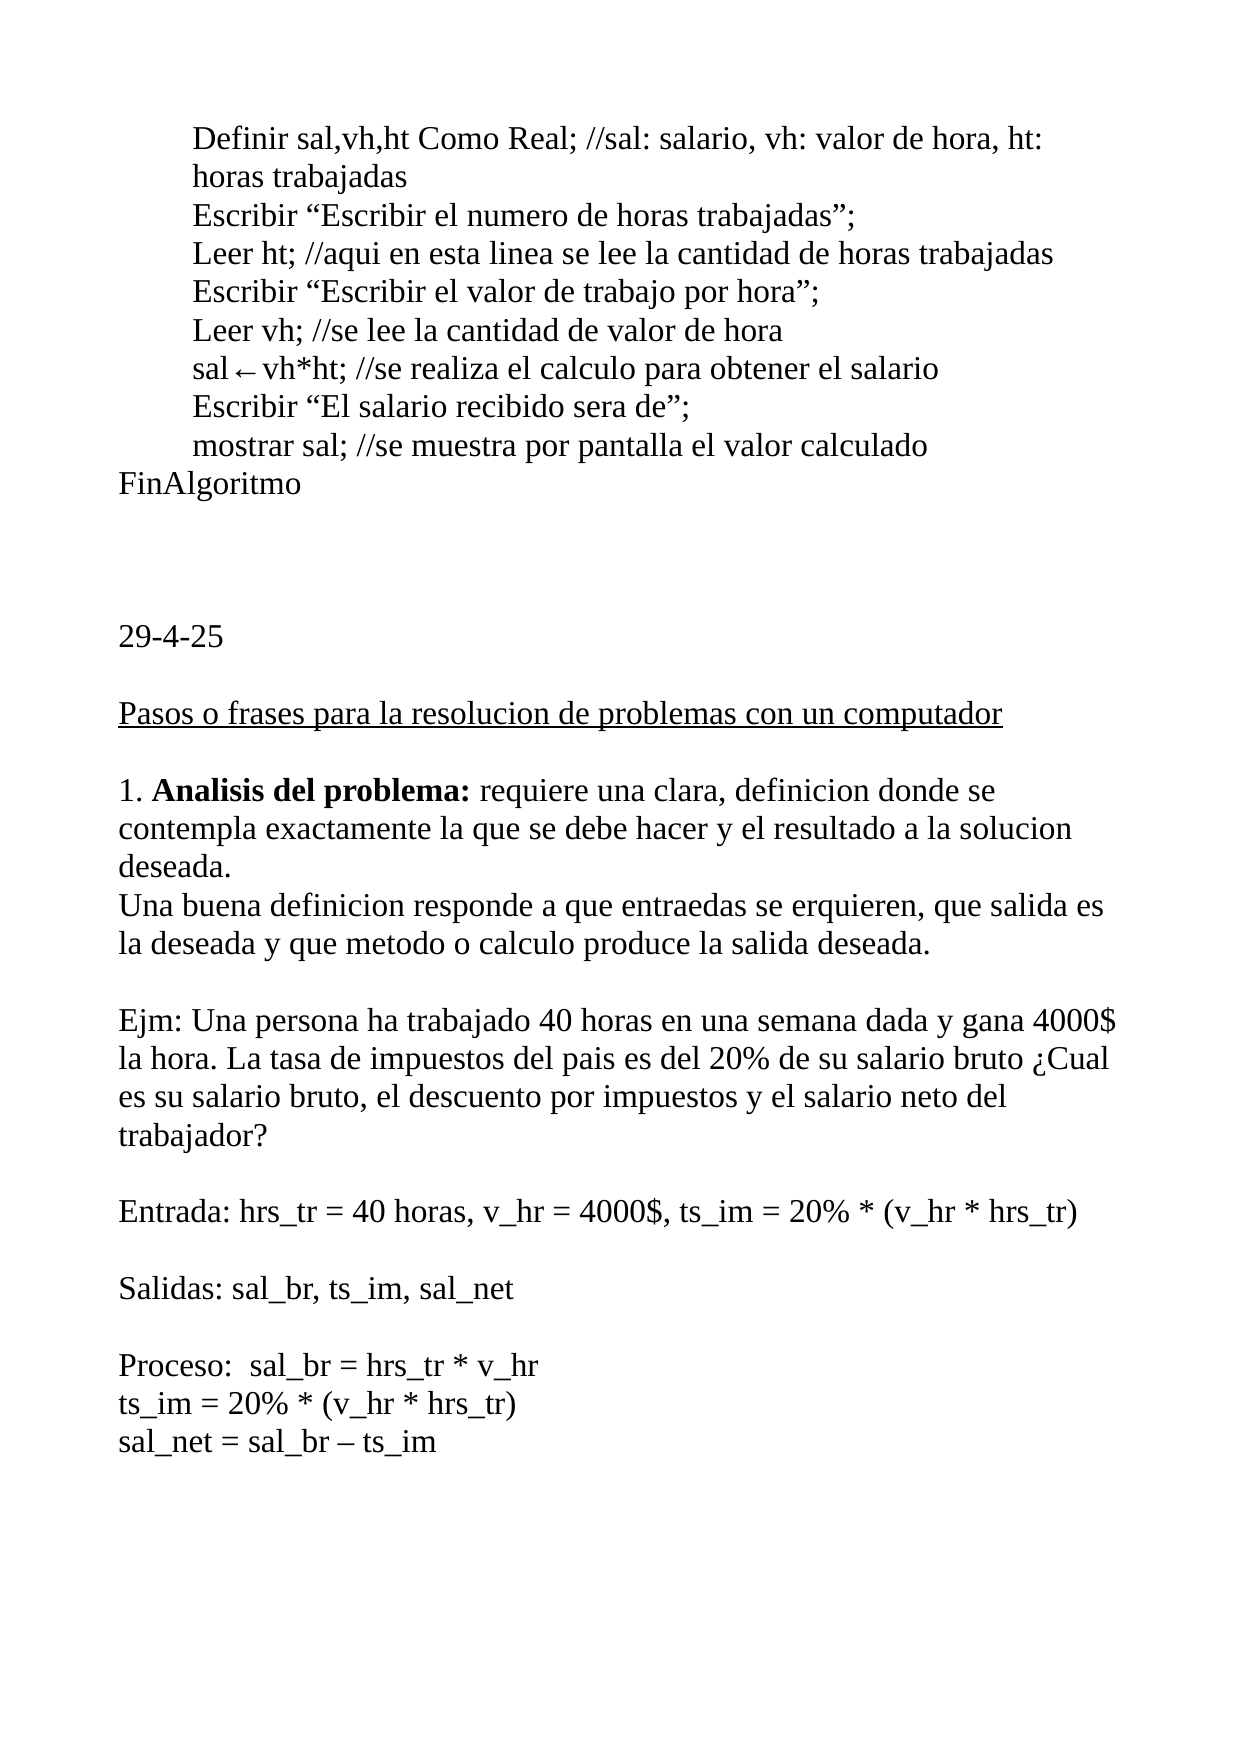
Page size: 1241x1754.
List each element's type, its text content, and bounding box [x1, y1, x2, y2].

text Leer ht; //aqui en esta linea se lee la cantidad de horas trabajadas [118, 233, 1122, 271]
text Proceso: sal_br = hrs_tr * v_hr [118, 1345, 1122, 1383]
text Escribir “El salario recibido sera de”; [118, 386, 1122, 425]
text FinAlgoritmo [118, 463, 1122, 501]
text Definir sal,vh,ht Como Real; //sal: salario, vh: valor de hora, ht: horas trabajadas [118, 118, 1122, 195]
text Escribir “Escribir el valor de trabajo por hora”; [118, 271, 1122, 310]
text mostrar sal; //se muestra por pantalla el valor calculado [118, 425, 1122, 463]
text Leer vh; //se lee la cantidad de valor de hora [118, 310, 1122, 348]
text sal←vh*ht; //se realiza el calculo para obtener el salario [118, 348, 1122, 386]
text Escribir “Escribir el numero de horas trabajadas”; [118, 195, 1122, 233]
text ts_im = 20% * (v_hr * hrs_tr) [118, 1383, 1122, 1421]
text Ejm: Una persona ha trabajado 40 horas en una semana dada y gana 4000$ la hora. La tasa de impuestos del pais es del 20% de su salario bruto ¿Cual es su salario bruto, el descuento por impuestos y el salario neto del trabajador? [118, 1000, 1122, 1153]
text 29-4-25 [118, 616, 1122, 655]
text 1. Analisis del problema: requiere una clara, definicion donde se contempla exactamente la que se debe hacer y el resultado a la solucion deseada. [118, 770, 1122, 885]
text Salidas: sal_br, ts_im, sal_net [118, 1268, 1122, 1306]
text Entrada: hrs_tr = 40 horas, v_hr = 4000$, ts_im = 20% * (v_hr * hrs_tr) [118, 1191, 1122, 1230]
text Pasos o frases para la resolucion de problemas con un computador [118, 693, 1122, 731]
text Una buena definicion responde a que entraedas se erquieren, que salida es la deseada y que metodo o calculo produce la salida deseada. [118, 885, 1122, 961]
text sal_net = sal_br – ts_im [118, 1421, 1122, 1460]
